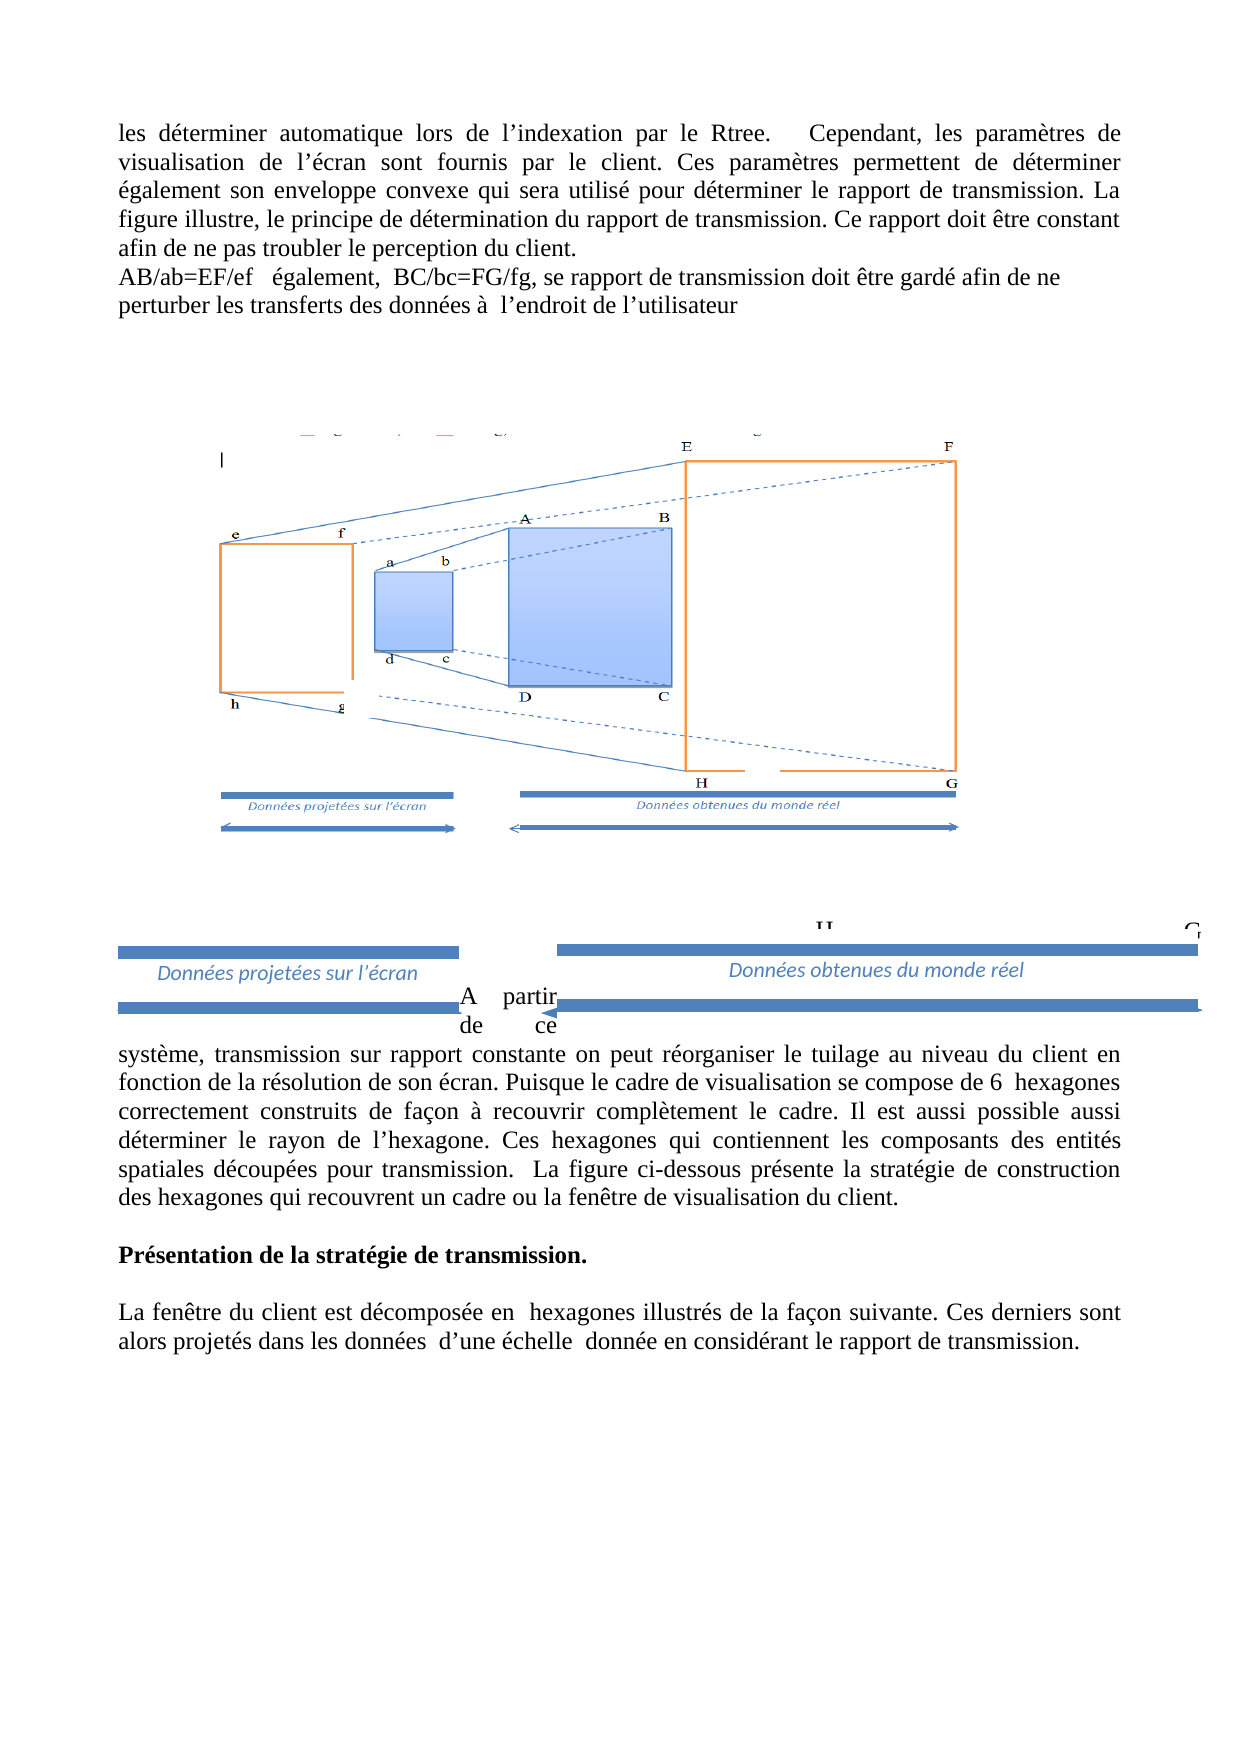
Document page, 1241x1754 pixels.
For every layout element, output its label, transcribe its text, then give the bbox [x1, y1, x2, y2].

text A partir de ce système, transmission sur rapport constante on peut réorganiser le tuilage au niveau du client en fonction de la résolution de son écran. Puisque le cadre de visualisation se compose de 6 hexagones correctement construits de façon à recouvrir complètement le cadre. Il est aussi possible aussi déterminer le rayon de l’hexagone. Ces hexagones qui contiennent les composants des entités spatiales découpées pour transmission. La figure ci-dessous présente la stratégie de construction des hexagones qui recouvrent un cadre ou la fenêtre de visualisation du client. [118, 981, 1122, 1211]
text les déterminer automatique lors de l’indexation par le Rtree. Cependant, les paramètres de visualisation de l’écran sont fournis par le client. Ces paramètres permettent de déterminer également son enveloppe convexe qui sera utilisé pour déterminer le rapport de transmission. La figure illustre, le principe de détermination du rapport de transmission. Ce rapport doit être constant afin de ne pas troubler le perception du client. [118, 118, 1122, 262]
text AB/ab=EF/ef également, BC/bc=FG/fg, se rapport de transmission doit être gardé afin de ne perturber les transferts des données à l’endroit de l’utilisateur [557, 908, 1203, 947]
text H [815, 916, 821, 929]
text G [1183, 916, 1188, 929]
text Présentation de la stratégie de transmission. [118, 1240, 1122, 1269]
text AB/ab=EF/ef également, BC/bc=FG/fg, se rapport de transmission doit être gardé afin de ne perturber les transferts des données à l’endroit de l’utilisateur [118, 262, 1122, 319]
text AB/ab=EF/ef également, BC/bc=FG/fg, se rapport de transmission doit être gardé afin de ne perturber les transferts des données à l’endroit de l’utilisateur [557, 1012, 1198, 1031]
text AB/ab=EF/ef également, BC/bc=FG/fg, se rapport de transmission doit être gardé afin de ne perturber les transferts des données à l’endroit de l’utilisateur [118, 1014, 459, 1034]
text Données obtenues du monde réel [557, 956, 1198, 999]
text La fenêtre du client est décomposée en hexagones illustrés de la façon suivante. Ces derniers sont alors projetés dans les données d’une échelle donnée en considérant le rapport de transmission. [118, 1297, 1122, 1355]
text AB/ab=EF/ef également, BC/bc=FG/fg, se rapport de transmission doit être gardé afin de ne perturber les transferts des données à l’endroit de l’utilisateur [118, 931, 459, 946]
text Données projetées sur l’écran [118, 959, 459, 1002]
